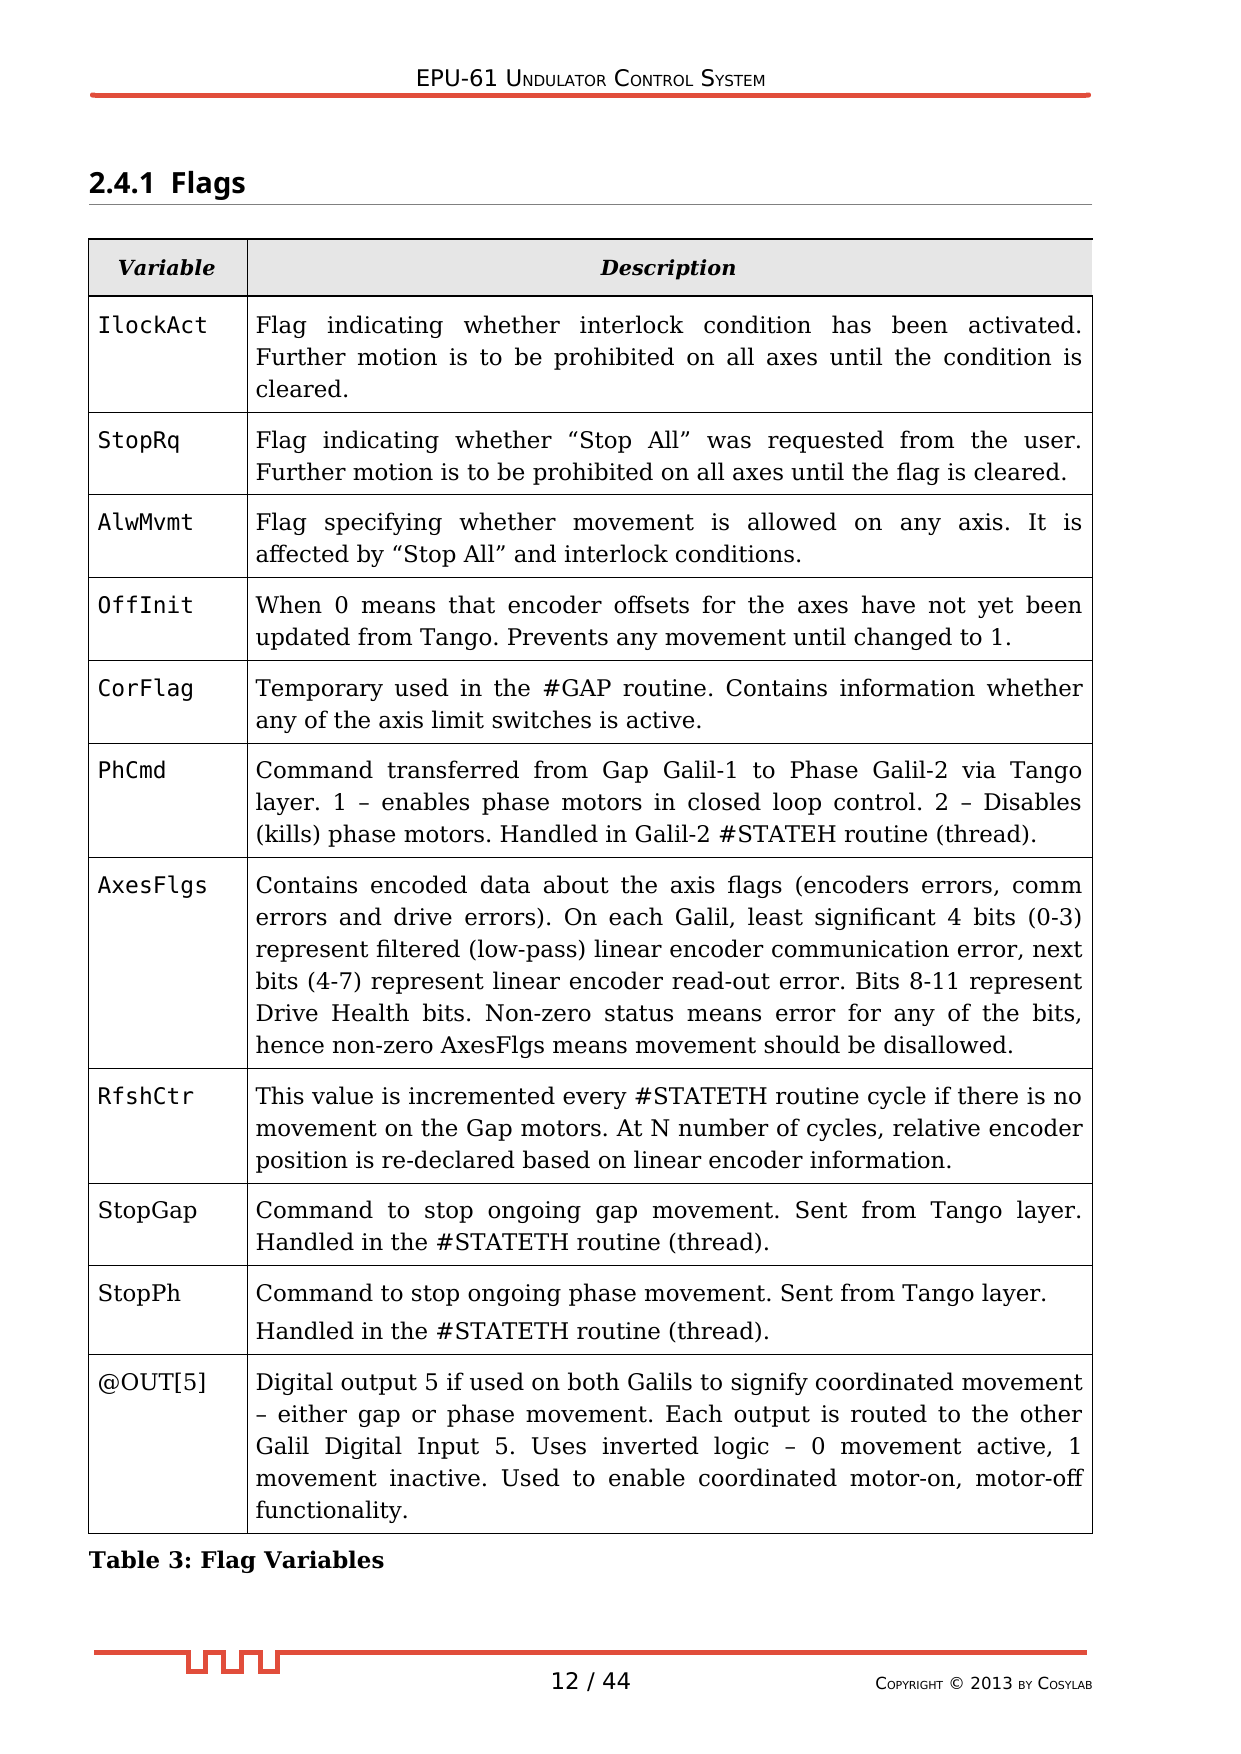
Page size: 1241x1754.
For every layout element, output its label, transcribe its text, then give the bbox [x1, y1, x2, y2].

table_header Variable [89, 240, 247, 295]
table_cell Command to stop ongoing gap movement. Sent from Tango layer. Handled in the #STATETH routine (thread). [248, 1184, 1092, 1265]
table_cell OffInit [89, 578, 247, 660]
table_cell Flag indicating whether interlock condition has been activated. Further motion is to be prohibited on all axes until the condition is cleared. [248, 297, 1092, 412]
table_cell Command to stop ongoing phase movement. Sent from Tango layer. Handled in the #STATETH routine (thread). [248, 1266, 1092, 1354]
table_cell AxesFlgs [89, 858, 247, 1068]
table_cell AlwMvmt [89, 495, 247, 577]
table_cell StopGap [89, 1184, 247, 1265]
table_cell Digital output 5 if used on both Galils to signify coordinated movement – either gap or phase movement. Each output is routed to the other Galil Digital Input 5. Uses inverted logic – 0 movement active, 1 movement inactive. Used to enable coordinated motor-on, motor-off functionality. [248, 1355, 1092, 1533]
table_cell Flag specifying whether movement is allowed on any axis. It is affected by “Stop All” and interlock conditions. [248, 495, 1092, 577]
table_cell Temporary used in the #GAP routine. Contains information whether any of the axis limit switches is active. [248, 661, 1092, 742]
table_cell Command transferred from Gap Galil-1 to Phase Galil-2 via Tango layer. 1 – enables phase motors in closed loop control. 2 – Disables (kills) phase motors. Handled in Galil-2 #STATEH routine (thread). [248, 744, 1092, 857]
subtitle Flags [89, 162, 1092, 204]
table_cell StopRq [89, 413, 247, 494]
text Table 3: Flag Variables [89, 1547, 1092, 1574]
table_cell Flag indicating whether “Stop All” was requested from the user. Further motion is to be prohibited on all axes until the flag is cleared. [248, 413, 1092, 494]
table_cell RfshCtr [89, 1069, 247, 1182]
table_header Description [248, 240, 1092, 295]
table_cell Contains encoded data about the axis flags (encoders errors, comm errors and drive errors). On each Galil, least significant 4 bits (0-3) represent filtered (low-pass) linear encoder communication error, next bits (4-7) represent linear encoder read-out error. Bits 8-11 represent Drive Health bits. Non-zero status means error for any of the bits, hence non-zero AxesFlgs means movement should be disallowed. [248, 858, 1092, 1068]
table_cell StopPh [89, 1266, 247, 1354]
table_cell IlockAct [89, 297, 247, 412]
table_cell PhCmd [89, 744, 247, 857]
table_cell @OUT[5] [89, 1355, 247, 1533]
table_cell CorFlag [89, 661, 247, 742]
table_cell This value is incremented every #STATETH routine cycle if there is no movement on the Gap motors. At N number of cycles, relative encoder position is re-declared based on linear encoder information. [248, 1069, 1092, 1182]
table_cell When 0 means that encoder offsets for the axes have not yet been updated from Tango. Prevents any movement until changed to 1. [248, 578, 1092, 660]
